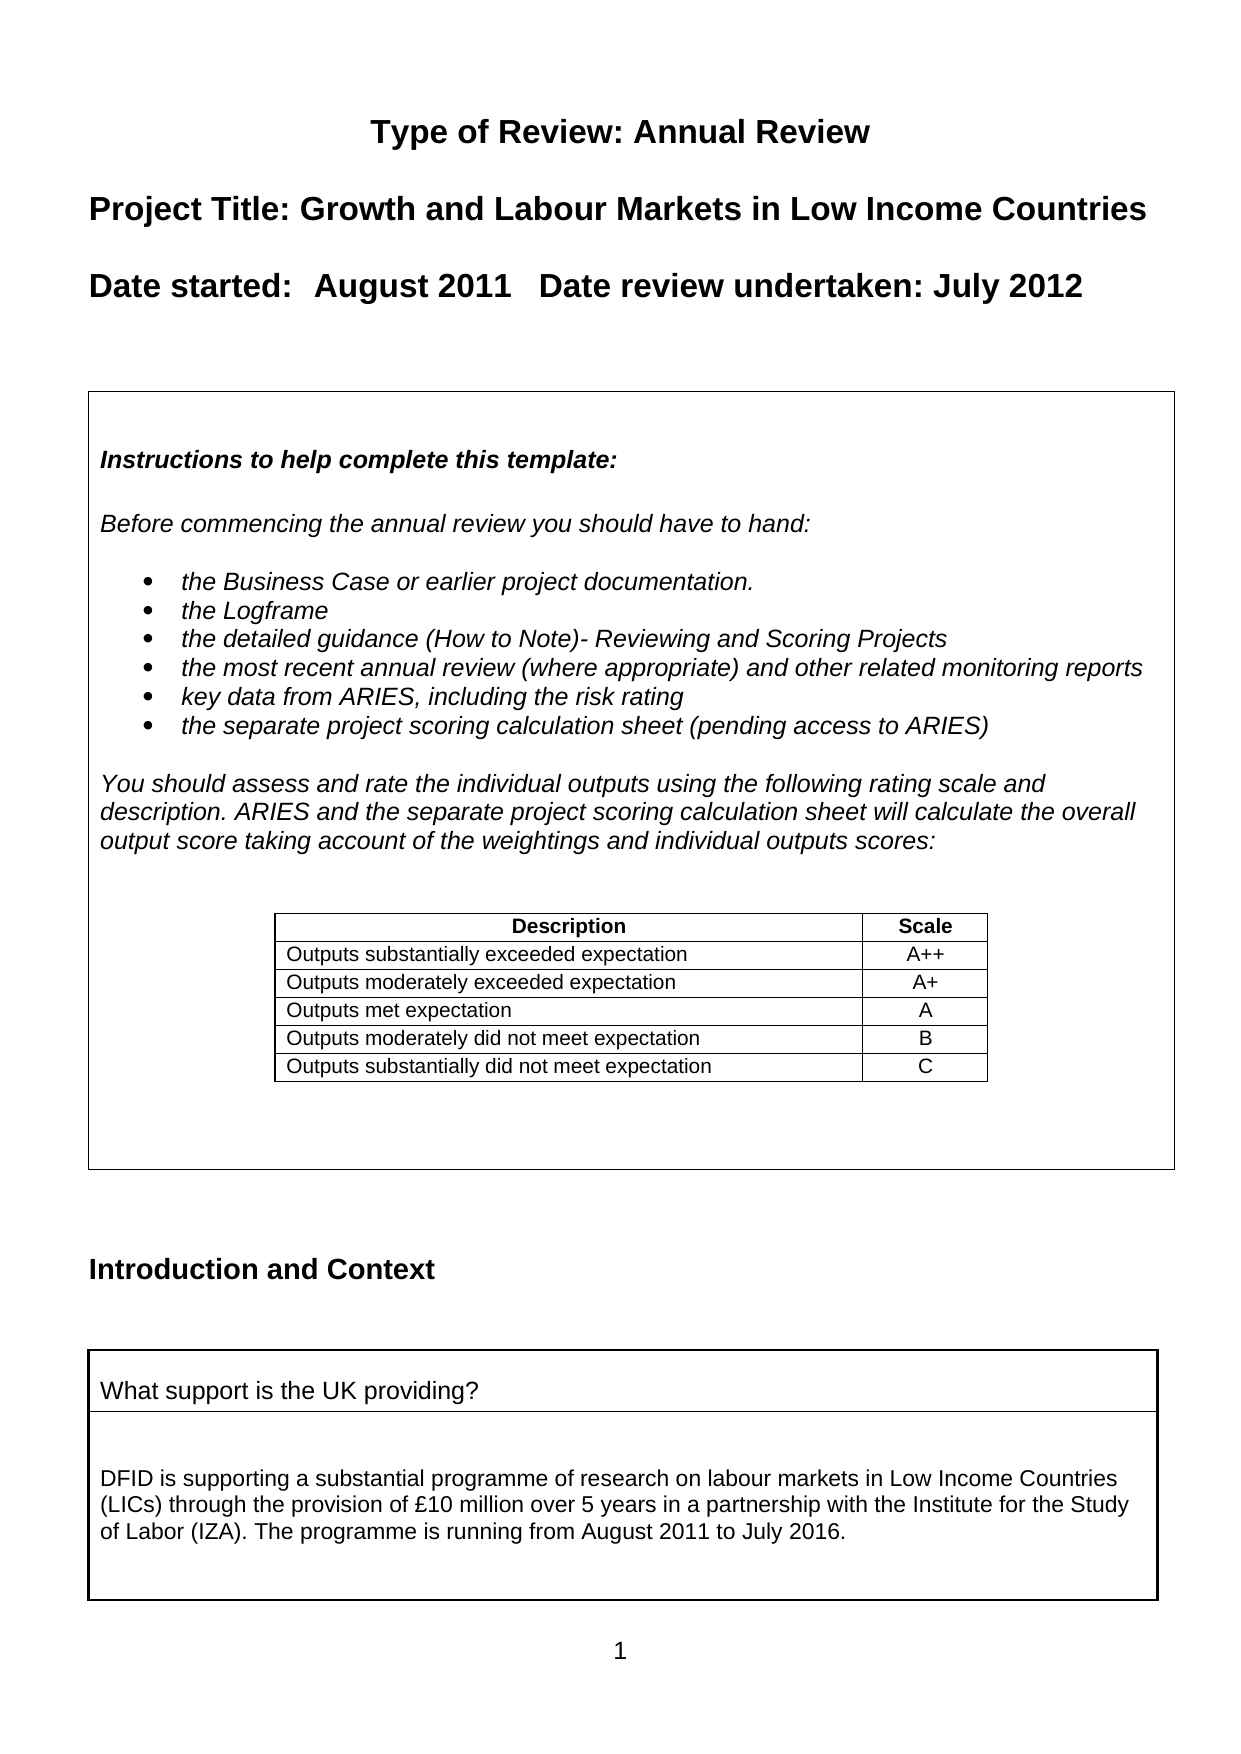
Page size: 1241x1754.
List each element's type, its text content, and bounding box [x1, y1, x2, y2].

text Date started: August 2011 Date review undertaken: July 2012 [89, 266, 1152, 304]
table_cell C [863, 1054, 987, 1081]
table_cell B [863, 1026, 987, 1053]
table_header Scale [863, 914, 987, 941]
table_cell Outputs substantially exceeded expectation [276, 942, 862, 969]
table_cell Outputs substantially did not meet expectation [276, 1054, 862, 1081]
table_header Instructions to help complete this template: Before commencing the annual review you should have to hand: the Business Case or earlier project documentation. the Logframe the detailed guidance (How to Note)- Reviewing and Scoring Projects the most recent annual review (where appropriate) and other related monitoring reports key data from ARIES, including the risk rating the separate project scoring calculation sheet (pending access to ARIES) You should assess and rate the individual outputs using the following rating scale and description. ARIES and the separate project scoring calculation sheet will calculate the overall output score taking account of the weightings and individual outputs scores: [89, 392, 1174, 1168]
subtitle Introduction and Context [89, 1252, 1152, 1286]
text Project Title: Growth and Labour Markets in Low Income Countries [89, 189, 1152, 228]
table_cell A++ [863, 942, 987, 969]
table_cell A+ [863, 970, 987, 997]
table_cell A [863, 998, 987, 1025]
table_header What support is the UK providing? [90, 1351, 1156, 1411]
table_cell Outputs moderately did not meet expectation [276, 1026, 862, 1053]
table_cell DFID is supporting a substantial programme of research on labour markets in Low Income Countries (LICs) through the provision of £10 million over 5 years in a partnership with the Institute for the Study of Labor (IZA). The programme is running from August 2011 to July 2016. [90, 1412, 1156, 1599]
table_cell Outputs met expectation [276, 998, 862, 1025]
table_cell Outputs moderately exceeded expectation [276, 970, 862, 997]
text Type of Review: Annual Review [89, 112, 1152, 151]
table_header Description [276, 914, 862, 941]
